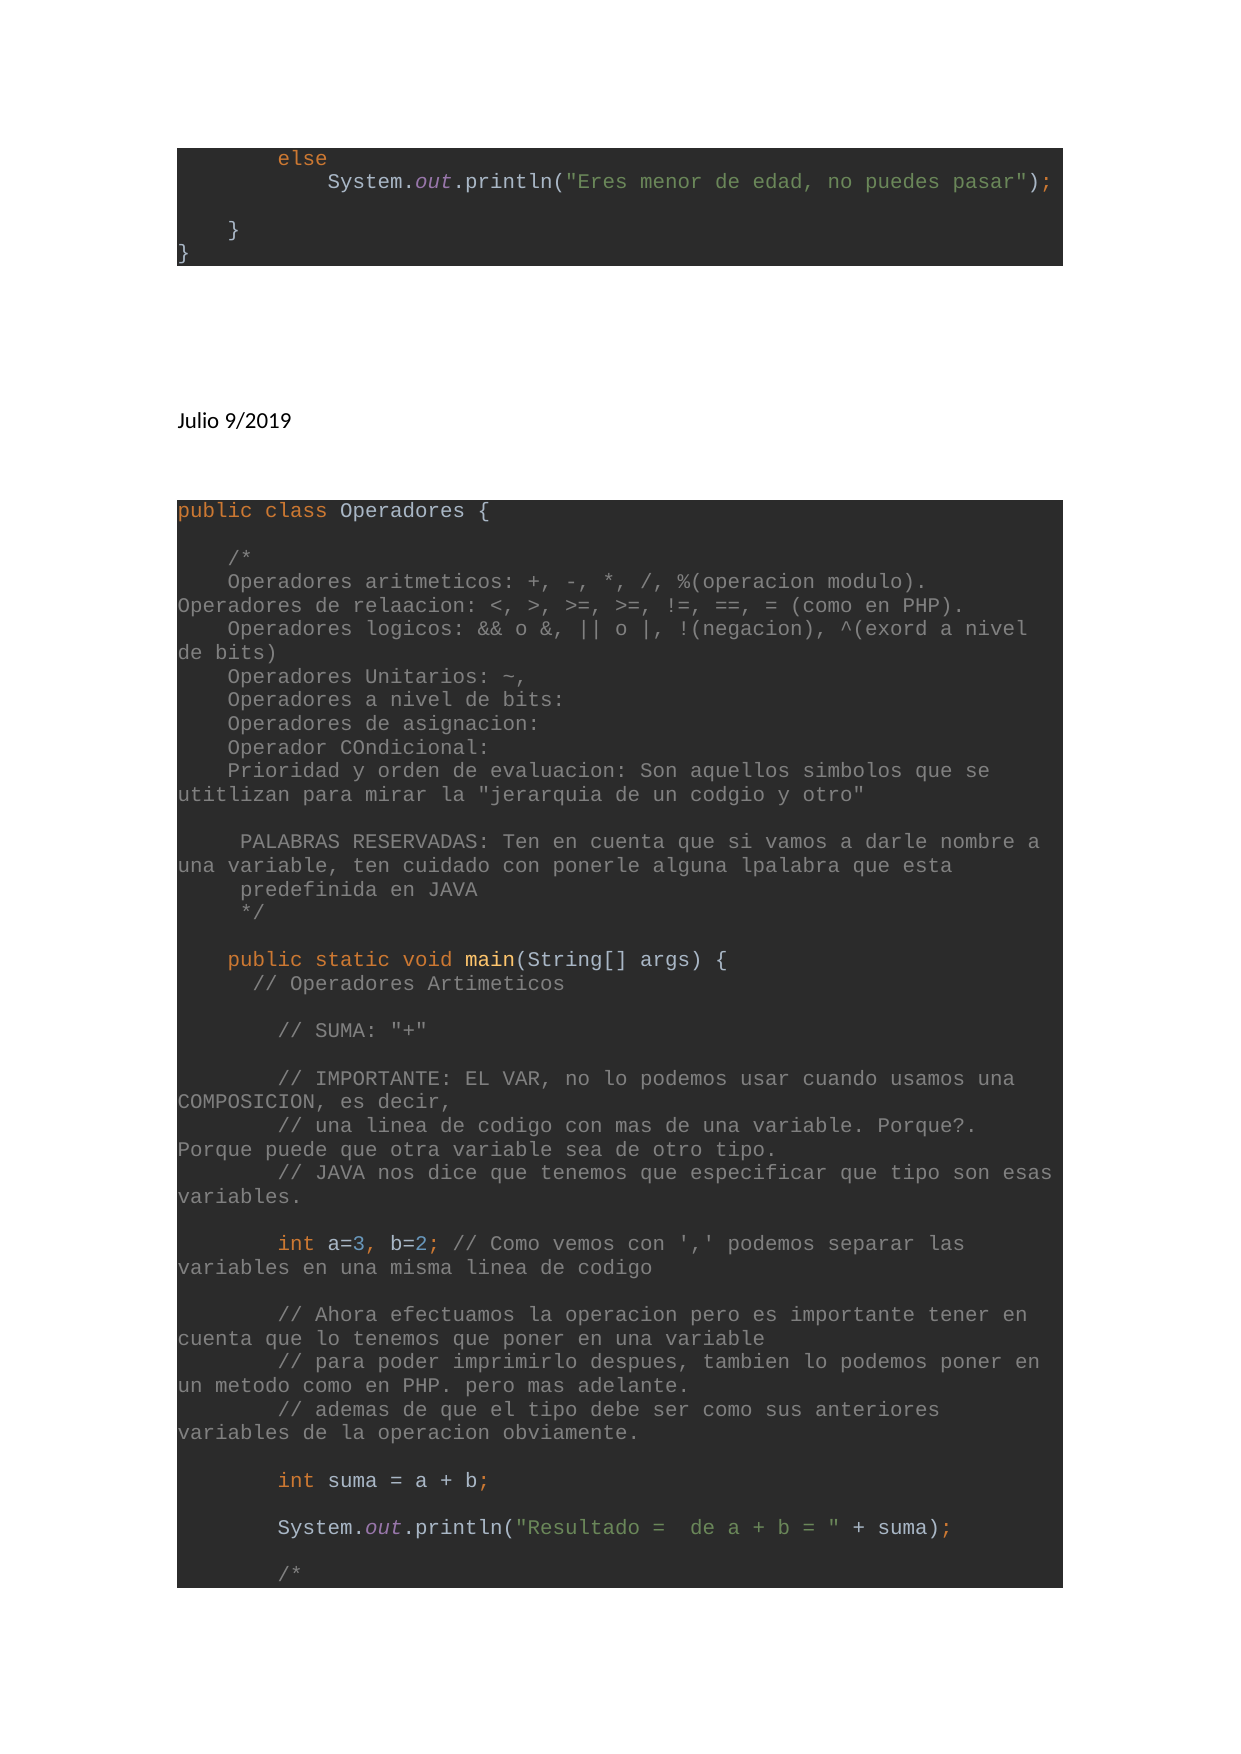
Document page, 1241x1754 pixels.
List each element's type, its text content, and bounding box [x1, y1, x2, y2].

text public class Operadores { /* Operadores aritmeticos: +, -, *, /, %(operacion modulo). Operadores de relaacion: <, >, >=, >=, !=, ==, = (como en PHP). [177, 500, 1063, 618]
text Operadores logicos: && o &, || o |, !(negacion), ^(exord a nivel de bits) Operadores Unitarios: ~, Operadores a nivel de bits: Operadores de asignacion: Operador COndicional: Prioridad y orden de evaluacion: Son aquellos simbolos que se utitlizan para mirar la "jerarquia de un codgio y otro" PALABRAS RESERVADAS: Ten en cuenta que si vamos a darle nombre a una variable, ten cuidado con ponerle alguna lpalabra que esta predefinida en JAVA */ public static void main(String[] args) { // Operadores Artimeticos // SUMA: "+" // IMPORTANTE: EL VAR, no lo podemos usar cuando usamos una COMPOSICION, es decir, // una linea de codigo con mas de una variable. Porque?. Porque puede que otra variable sea de otro tipo. // JAVA nos dice que tenemos que especificar que tipo son esas variables. int a=3, b=2; // Como vemos con ',' podemos separar las variables en una misma linea de codigo // Ahora efectuamos la operacion pero es importante tener en cuenta que lo tenemos que poner en una variable // para poder imprimirlo despues, tambien lo podemos poner en un metodo como en PHP. pero mas adelante. // ademas de que el tipo debe ser como sus anteriores variables de la operacion obviamente. int suma = a + b; System.out.println("Resultado = de a + b = " + suma); /* [177, 618, 1063, 1588]
text else System.out.println("Eres menor de edad, no puedes pasar"); } } [177, 148, 1063, 266]
text Julio 9/2019 [177, 406, 1063, 434]
